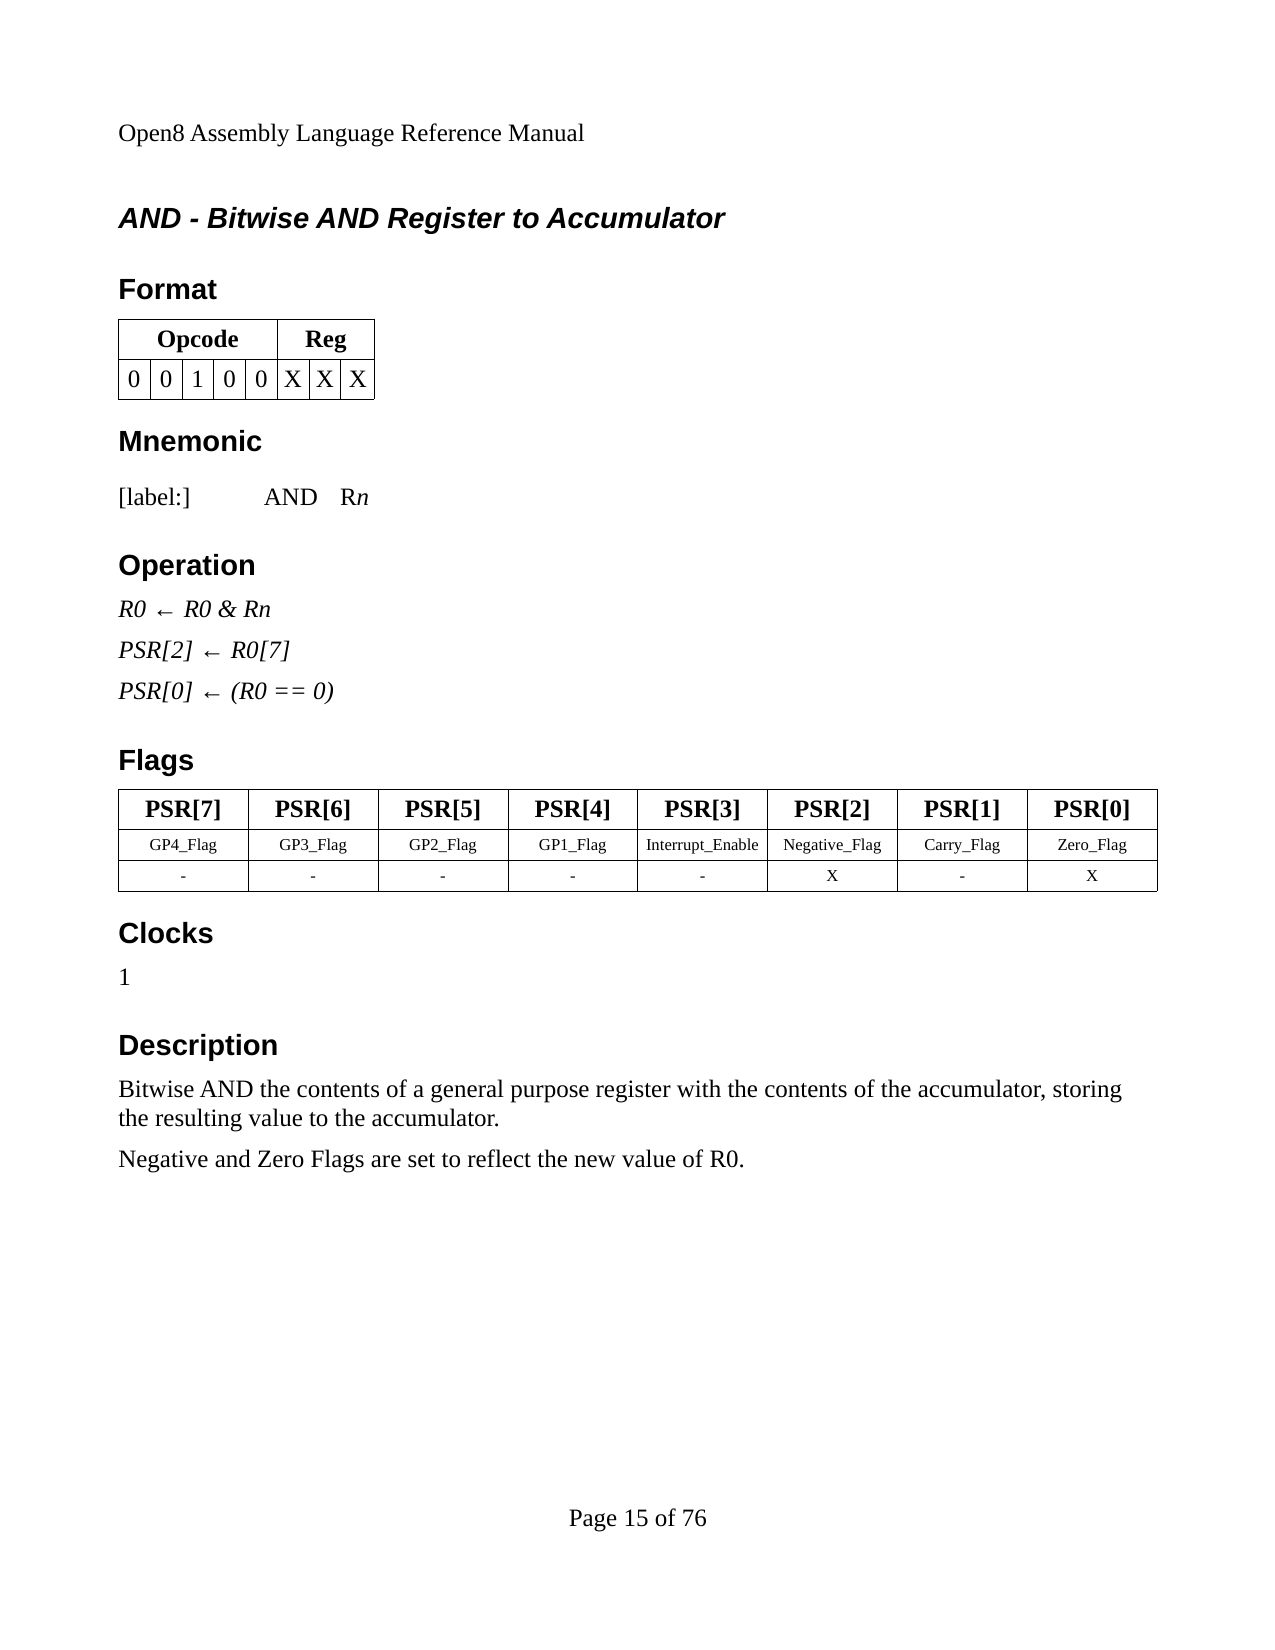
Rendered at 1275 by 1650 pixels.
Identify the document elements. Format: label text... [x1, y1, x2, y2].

text PSR[2] ← R0[7] [118, 635, 1157, 664]
text 1 [118, 962, 1157, 990]
table_cell - [638, 861, 767, 891]
text R0 ← R0 & Rn [118, 594, 1157, 623]
subtitle Clocks [118, 916, 1157, 949]
table_cell 0 [246, 360, 277, 399]
table_cell GP1_Flag [509, 830, 637, 860]
table_cell 0 [119, 360, 150, 399]
table_cell - [249, 861, 378, 891]
table_cell Interrupt_Enable [638, 830, 767, 860]
subtitle Mnemonic [118, 424, 1157, 458]
table_header PSR[1] [898, 790, 1027, 829]
table_cell X [278, 360, 309, 399]
table_cell Carry_Flag [898, 830, 1027, 860]
table_cell X [341, 360, 374, 399]
text PSR[0] ← (R0 == 0) [118, 676, 1157, 705]
table_header PSR[3] [638, 790, 767, 829]
table_cell Negative_Flag [768, 830, 897, 860]
subtitle Flags [118, 743, 1157, 776]
table_cell - [379, 861, 508, 891]
table_cell Zero_Flag [1028, 830, 1157, 860]
table_header Reg [278, 320, 374, 359]
table_header PSR[7] [119, 790, 248, 829]
table_cell 0 [151, 360, 182, 399]
table_header Opcode [119, 320, 277, 359]
table_header PSR[4] [509, 790, 637, 829]
table_cell X [1028, 861, 1157, 891]
table_cell - [119, 861, 248, 891]
table_header PSR[5] [379, 790, 508, 829]
table_cell X [310, 360, 340, 399]
subtitle Description [118, 1028, 1157, 1061]
table_header PSR[0] [1028, 790, 1157, 829]
table_cell 0 [214, 360, 245, 399]
table_cell - [509, 861, 637, 891]
subtitle AND - Bitwise AND Register to Accumulator [118, 201, 1157, 235]
subtitle Operation [118, 548, 1157, 581]
text [label:] AND Rn [118, 482, 1157, 511]
table_cell - [898, 861, 1027, 891]
table_cell 1 [183, 360, 213, 399]
table_cell X [768, 861, 897, 891]
text Negative and Zero Flags are set to reflect the new value of R0. [118, 1144, 1157, 1173]
table_cell GP4_Flag [119, 830, 248, 860]
table_cell GP2_Flag [379, 830, 508, 860]
table_cell GP3_Flag [249, 830, 378, 860]
subtitle Format [118, 272, 1157, 306]
text Bitwise AND the contents of a general purpose register with the contents of the accumulator, storing the resulting value to the accumulator. [118, 1074, 1157, 1131]
table_header PSR[6] [249, 790, 378, 829]
table_header PSR[2] [768, 790, 897, 829]
